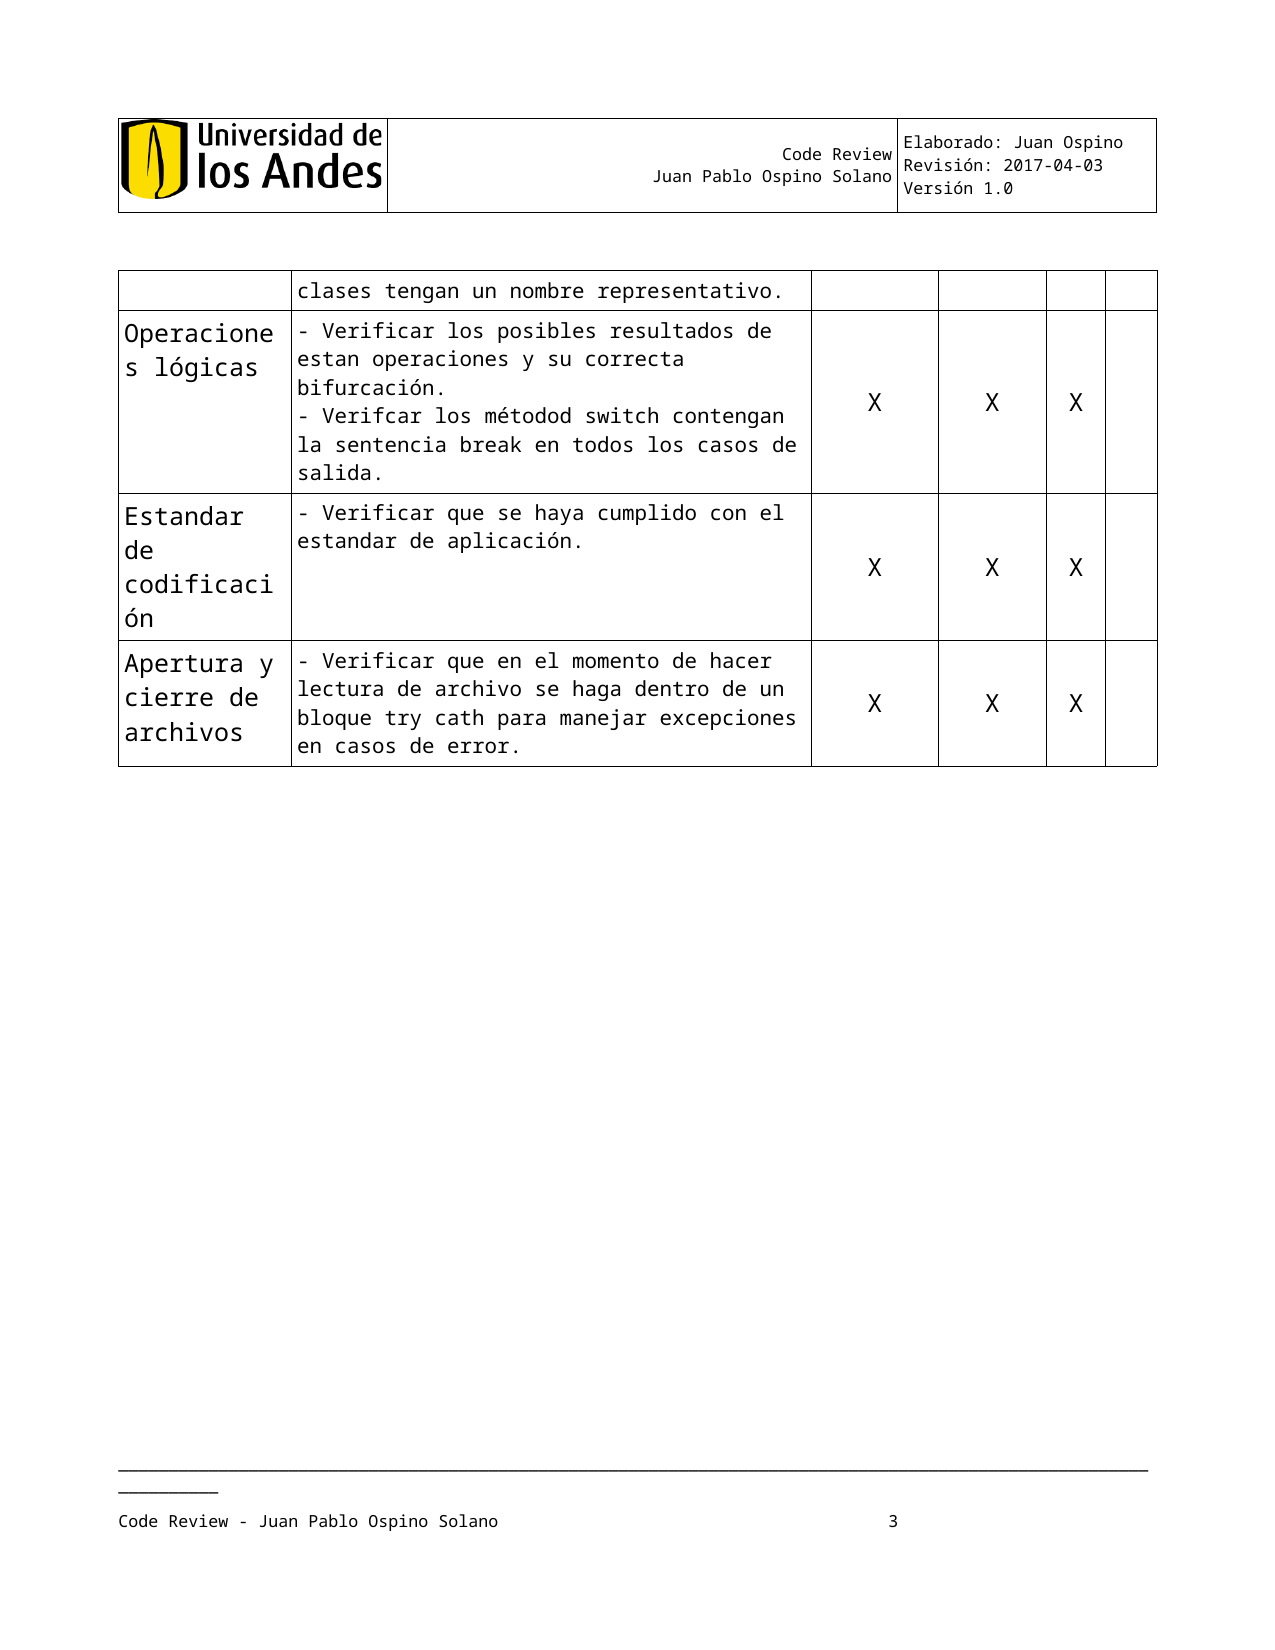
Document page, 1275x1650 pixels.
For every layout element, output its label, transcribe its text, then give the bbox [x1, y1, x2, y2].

table_cell X [812, 494, 938, 640]
table_cell X [939, 641, 1046, 766]
table_cell [1106, 271, 1157, 310]
table_cell X [812, 311, 938, 492]
table_cell X [1047, 641, 1105, 766]
table_cell X [939, 311, 1046, 492]
table_cell Apertura y cierre de archivos [119, 641, 291, 766]
table_cell Estandar de codificación [119, 494, 291, 640]
table_cell [939, 271, 1046, 310]
table_cell X [1047, 311, 1105, 492]
table_cell X [812, 641, 938, 766]
table_cell [1106, 494, 1157, 640]
table_cell [1106, 311, 1157, 492]
table_cell [119, 271, 291, 310]
table_cell X [1047, 494, 1105, 640]
table_cell - Verificar que en el momento de hacer lectura de archivo se haga dentro de un bloque try cath para manejar excepciones en casos de error. [292, 641, 811, 766]
table_cell [812, 271, 938, 310]
table_cell Operaciones lógicas [119, 311, 291, 492]
table_cell [1106, 641, 1157, 766]
table_cell - Verificar que se haya cumplido con el estandar de aplicación. [292, 494, 811, 640]
table_cell X [939, 494, 1046, 640]
table_cell clases tengan un nombre representativo. [292, 271, 811, 310]
picture [121, 119, 382, 199]
table_cell - Verificar los posibles resultados de estan operaciones y su correcta bifurcación. - Verifcar los métodod switch contengan la sentencia break en todos los casos de salida. [292, 311, 811, 492]
table_cell [1047, 271, 1105, 310]
